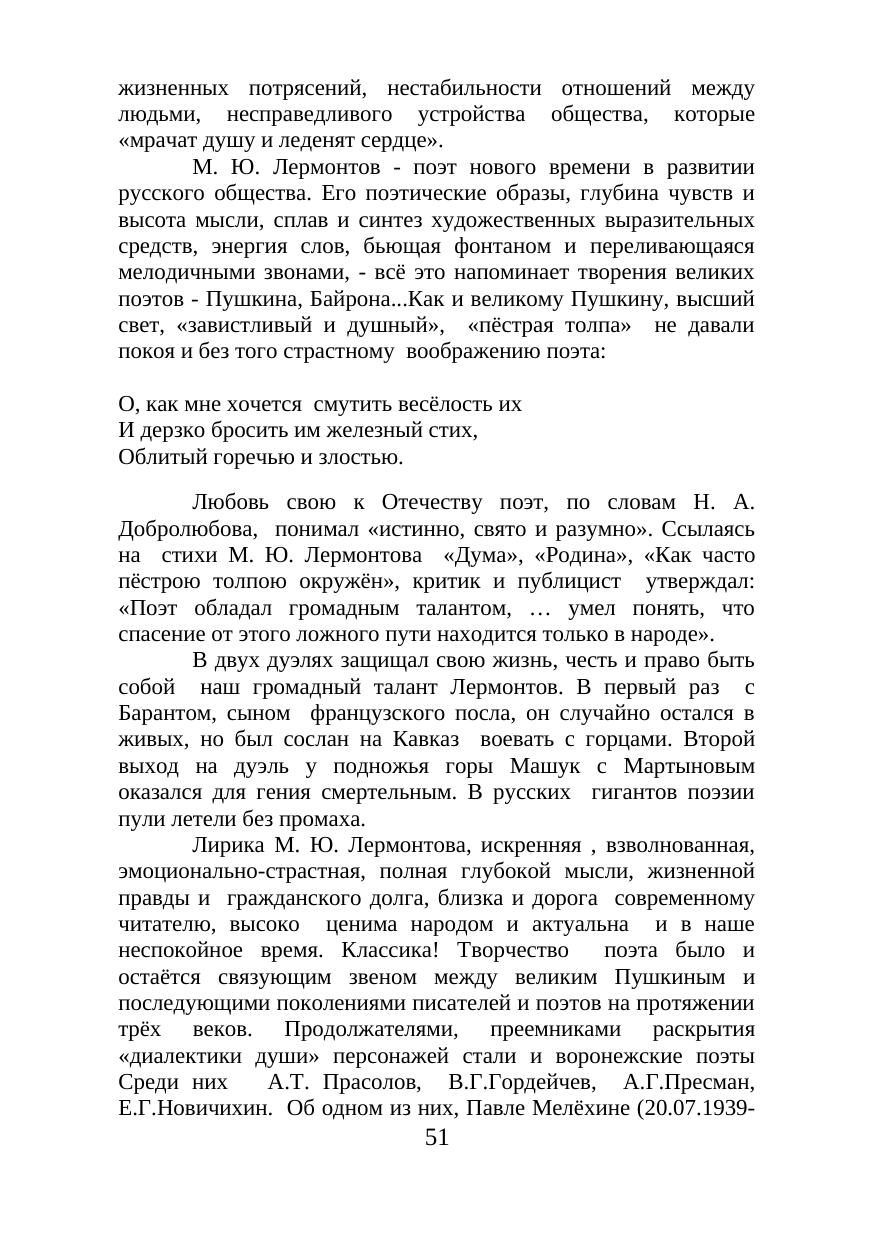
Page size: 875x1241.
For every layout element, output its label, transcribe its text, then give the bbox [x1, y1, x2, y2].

text Лирика М. Ю. Лермонтова, искренняя , взволнованная, эмоционально-страстная, полная глубокой мысли, жизненной правды и гражданского долга, близка и дорога современному читателю, высоко ценима народом и актуальна и в наше неспокойное время. Классика! Творчество поэта было и остаётся связующим звеном между великим Пушкиным и последующими поколениями писателей и поэтов на протяжении трёх веков. Продолжателями, преемниками раскрытия «диалектики души» персонажей стали и воронежские поэты Среди них А.Т. Прасолов, В.Г.Гордейчев, А.Г.Пресман, Е.Г.Новичихин. Об одном из них, Павле Мелёхине (20.07.1939- [118, 831, 756, 1121]
text О, как мне хочется смутить весёлость их И дерзко бросить им железный стих, Облитый горечью и злостью. [118, 364, 756, 469]
text жизненных потрясений, нестабильности отношений между людьми, несправедливого устройства общества, которые «мрачат душу и леденят сердце». [118, 74, 756, 153]
text Любовь свою к Отечеству поэт, по словам Н. А. Добролюбова, понимал «истинно, свято и разумно». Ссылаясь на стихи М. Ю. Лермонтова «Дума», «Родина», «Как часто пёстрою толпою окружён», критик и публицист утверждал: «Поэт обладал громадным талантом, … умел понять, что спасение от этого ложного пути находится только в народе». [118, 488, 756, 646]
text В двух дуэлях защищал свою жизнь, честь и право быть собой наш громадный талант Лермонтов. В первый раз с Барантом, сыном французского посла, он случайно остался в живых, но был сослан на Кавказ воевать с горцами. Второй выход на дуэль у подножья горы Машук с Мартыновым оказался для гения смертельным. В русских гигантов поэзии пули летели без промаха. [118, 646, 756, 831]
text М. Ю. Лермонтов - поэт нового времени в развитии русского общества. Его поэтические образы, глубина чувств и высота мысли, сплав и синтез художественных выразительных средств, энергия слов, бьющая фонтаном и переливающаяся мелодичными звонами, - всё это напоминает творения великих поэтов - Пушкина, Байрона...Как и великому Пушкину, высший свет, «завистливый и душный», «пёстрая толпа» не давали покоя и без того страстному воображению поэта: [118, 153, 756, 364]
